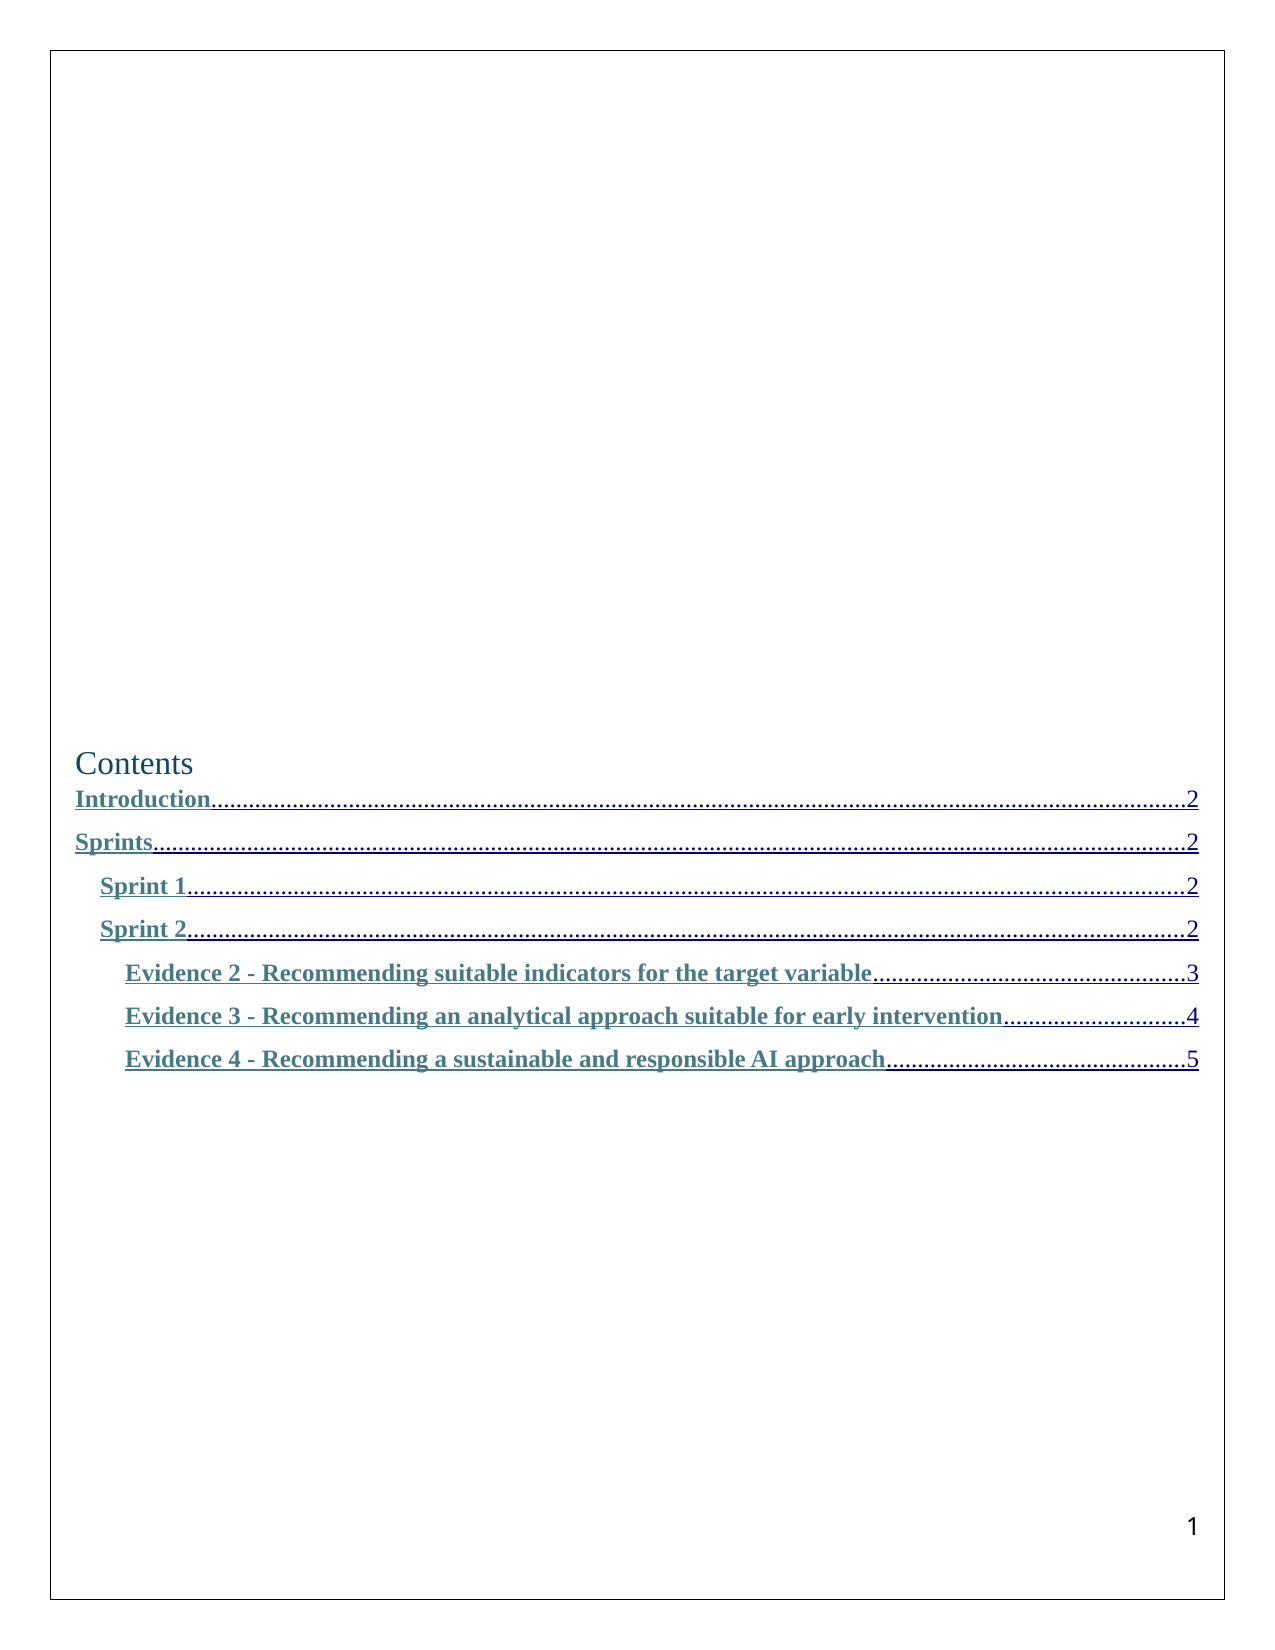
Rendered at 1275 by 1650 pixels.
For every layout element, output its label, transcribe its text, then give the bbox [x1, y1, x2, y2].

text Introduction 2 [75, 784, 1200, 813]
text Evidence 2 - Recommending suitable indicators for the target variable 3 [125, 958, 1200, 986]
text Sprint 2 2 [100, 914, 1200, 943]
text Sprint 1 2 [100, 871, 1200, 899]
text Evidence 4 - Recommending a sustainable and responsible AI approach 5 [125, 1044, 1200, 1073]
text Sprints 2 [75, 827, 1200, 856]
subtitle Contents [75, 743, 1200, 781]
text Evidence 3 - Recommending an analytical approach suitable for early intervention 4 [125, 1001, 1200, 1030]
